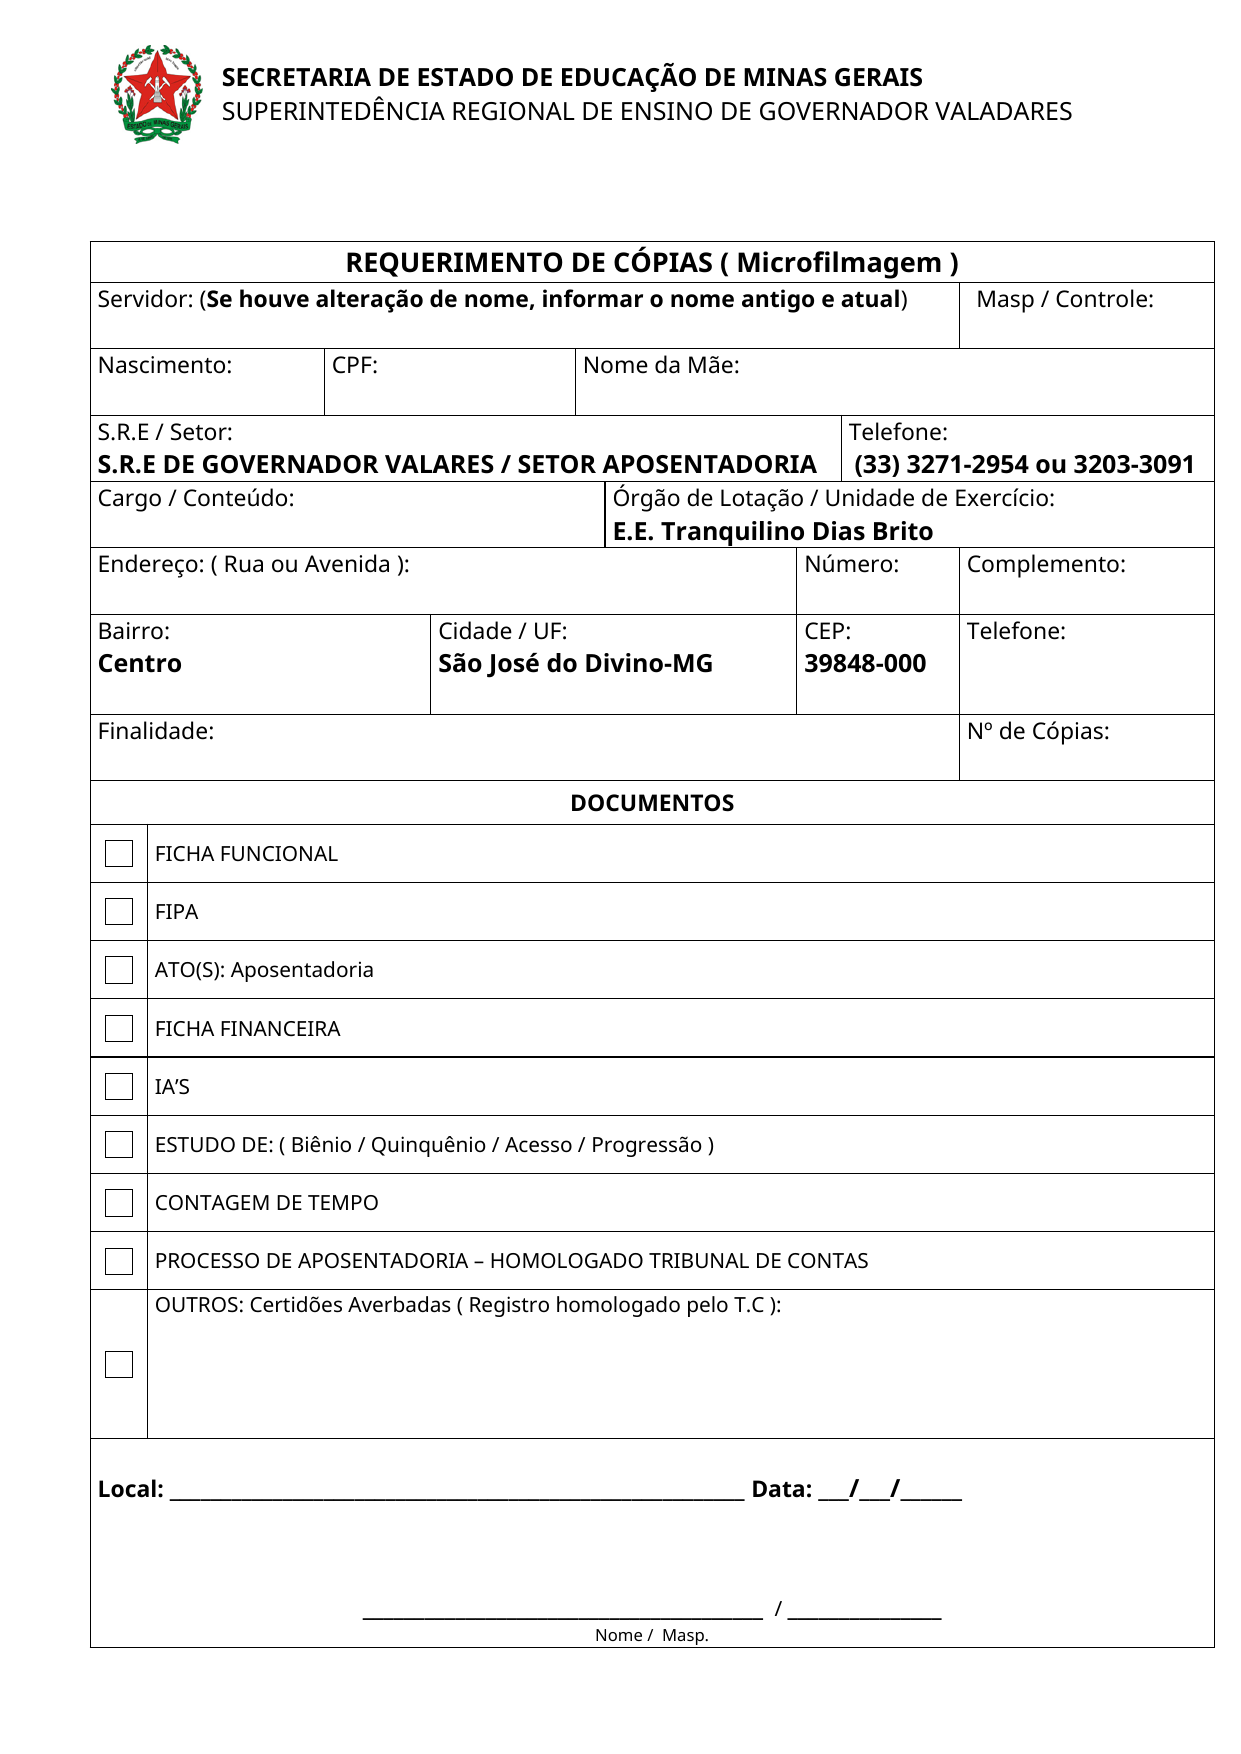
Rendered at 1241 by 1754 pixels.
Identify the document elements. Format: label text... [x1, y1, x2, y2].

table_cell FICHA FINANCEIRA [148, 999, 1214, 1056]
table_cell OUTROS: Certidões Averbadas ( Registro homologado pelo T.C ): [148, 1290, 1214, 1438]
table_cell Endereço: ( Rua ou Avenida ): [91, 548, 796, 614]
table_cell Local: ________________________________________________________ Data: ___/___/______ _______________________________________ / _______________ Nome / Masp. [91, 1439, 1214, 1647]
table_cell PROCESSO DE APOSENTADORIA – HOMOLOGADO TRIBUNAL DE CONTAS [148, 1232, 1214, 1289]
table_cell Nome da Mãe: [576, 349, 1214, 414]
table_cell [91, 1174, 147, 1231]
table_cell S.R.E / Setor: S.R.E DE GOVERNADOR VALARES / SETOR APOSENTADORIA [91, 416, 841, 481]
table_cell ESTUDO DE: ( Biênio / Quinquênio / Acesso / Progressão ) [148, 1116, 1214, 1173]
table_cell FIPA [148, 883, 1214, 940]
table_cell Masp / Controle: [960, 283, 1214, 348]
table_cell Telefone: [960, 615, 1214, 714]
table_cell Nº de Cópias: [960, 715, 1214, 780]
table_cell Complemento: [960, 548, 1214, 614]
table_cell CONTAGEM DE TEMPO [148, 1174, 1214, 1231]
table_cell [91, 1058, 147, 1115]
table_cell CPF: [325, 349, 575, 414]
table_cell IA’S [148, 1058, 1214, 1115]
table_header REQUERIMENTO DE CÓPIAS ( Microfilmagem ) [91, 242, 1214, 282]
picture [111, 45, 203, 144]
table_cell DOCUMENTOS [91, 781, 1214, 823]
table_cell Bairro: Centro [91, 615, 430, 714]
table_cell Nascimento: [91, 349, 324, 414]
table_cell Telefone: (33) 3271-2954 ou 3203-3091 [842, 416, 1214, 481]
table_cell [91, 1232, 147, 1289]
table_cell Servidor: (Se houve alteração de nome, informar o nome antigo e atual) [91, 283, 959, 348]
table_cell [91, 941, 147, 998]
table_cell Finalidade: [91, 715, 959, 780]
table_cell Cargo / Conteúdo: [91, 482, 604, 547]
table_cell [91, 1290, 147, 1438]
table_cell CEP: 39848-000 [797, 615, 959, 714]
table_cell [91, 999, 147, 1056]
table_cell FICHA FUNCIONAL [148, 825, 1214, 882]
table_cell [91, 1116, 147, 1173]
table_cell ATO(S): Aposentadoria [148, 941, 1214, 998]
table_cell Cidade / UF: São José do Divino-MG [431, 615, 796, 714]
subtitle SECRETARIA DE ESTADO DE EDUCAÇÃO DE MINAS GERAIS [203, 59, 1176, 93]
table_cell [91, 825, 147, 882]
table_cell Número: [797, 548, 959, 614]
table_cell [91, 883, 147, 940]
text SUPERINTEDÊNCIA REGIONAL DE ENSINO DE GOVERNADOR VALADARES [203, 93, 1176, 127]
table_cell Órgão de Lotação / Unidade de Exercício: E.E. Tranquilino Dias Brito [606, 482, 1214, 547]
